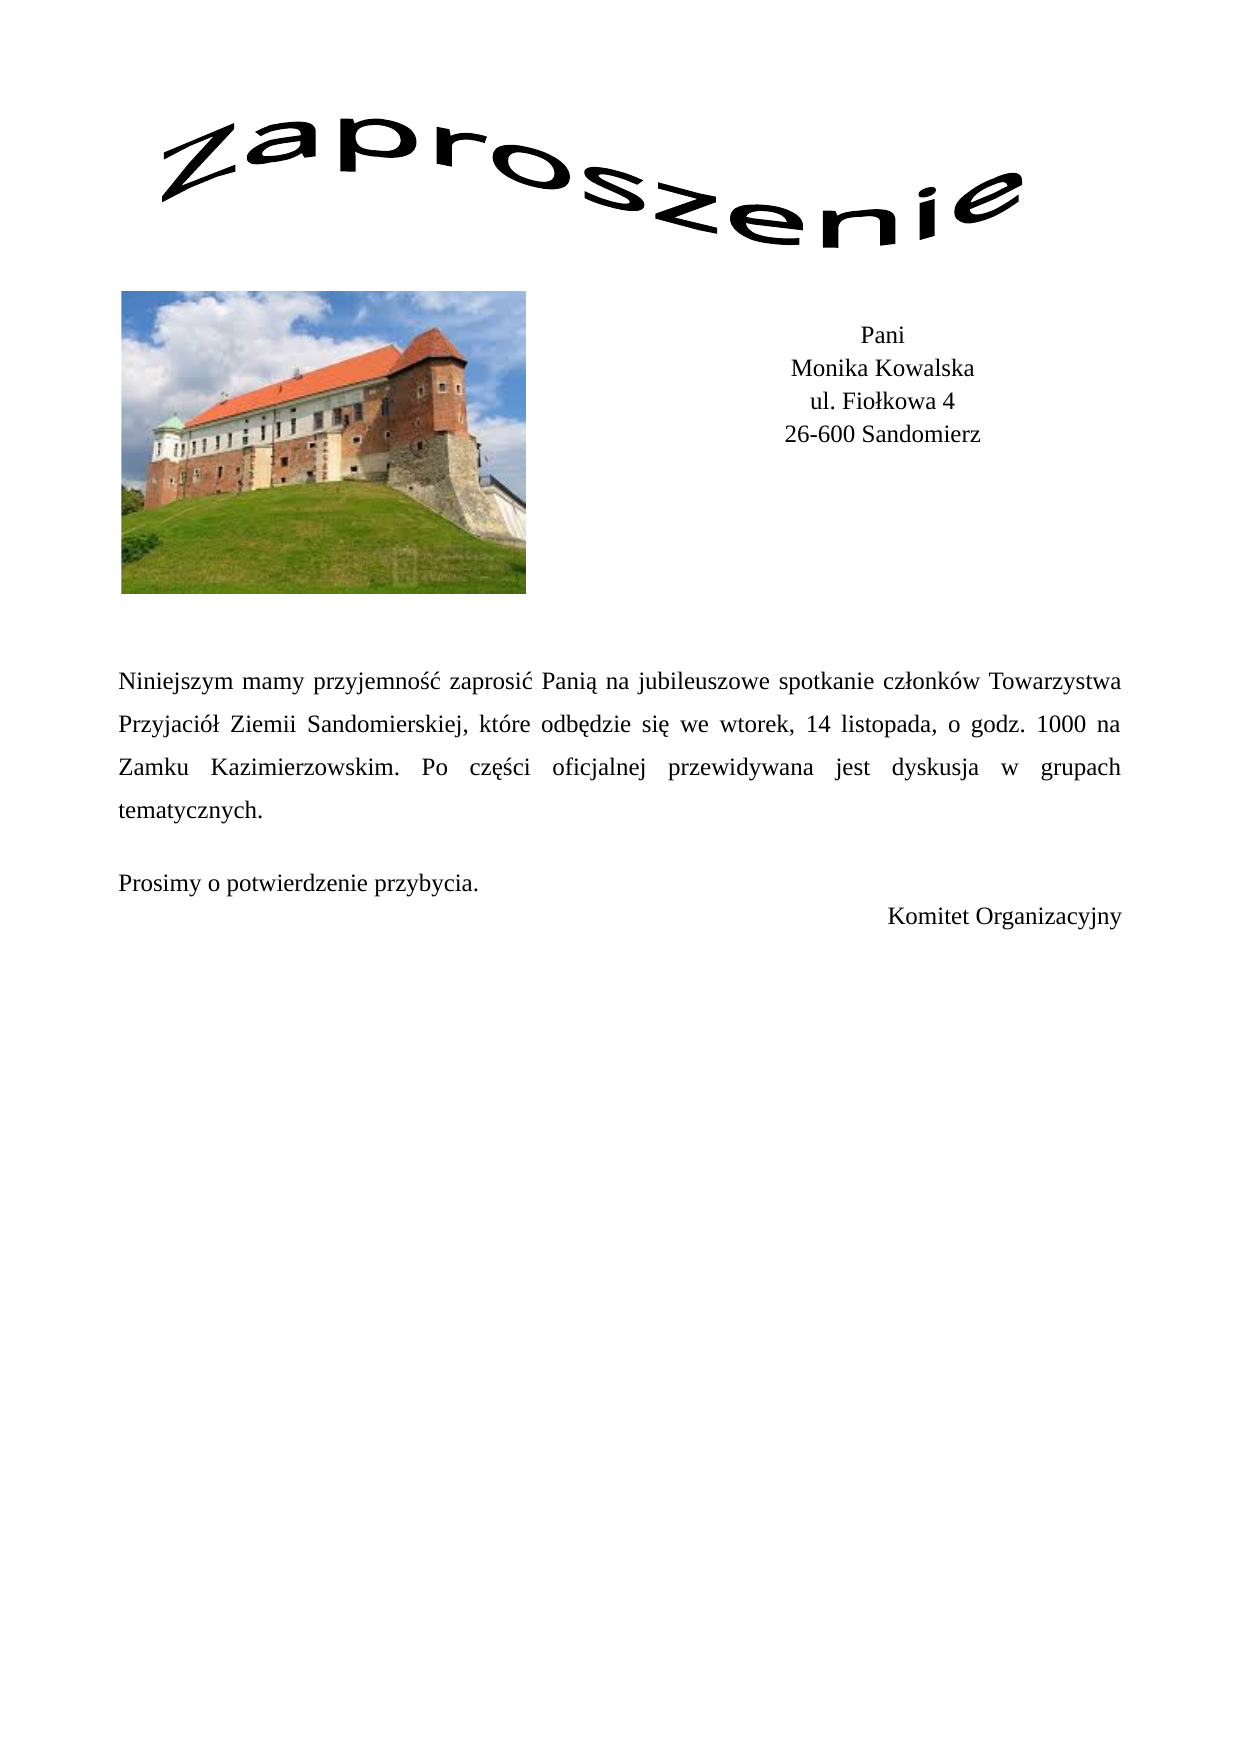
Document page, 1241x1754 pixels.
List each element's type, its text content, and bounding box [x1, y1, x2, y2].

picture [121, 291, 526, 594]
text Komitet Organizacyjny [118, 901, 1122, 929]
text Monika Kowalska [661, 353, 1104, 382]
text Niniejszym mamy przyjemność zaprosić Panią na jubileuszowe spotkanie członków Towarzystwa Przyjaciół Ziemii Sandomierskiej, które odbędzie się we wtorek, 14 listopada, o godz. 1000 na Zamku Kazimierzowskim. Po części oficjalnej przewidywana jest dyskusja w grupach tematycznych. [118, 666, 1122, 824]
table_header [118, 285, 620, 633]
text Pani [661, 320, 1104, 349]
text Prosimy o potwierdzenie przybycia. [118, 868, 1122, 897]
table_header [620, 285, 1122, 633]
text 26-600 Sandomierz [661, 419, 1104, 448]
text ul. Fiołkowa 4 [661, 386, 1104, 415]
